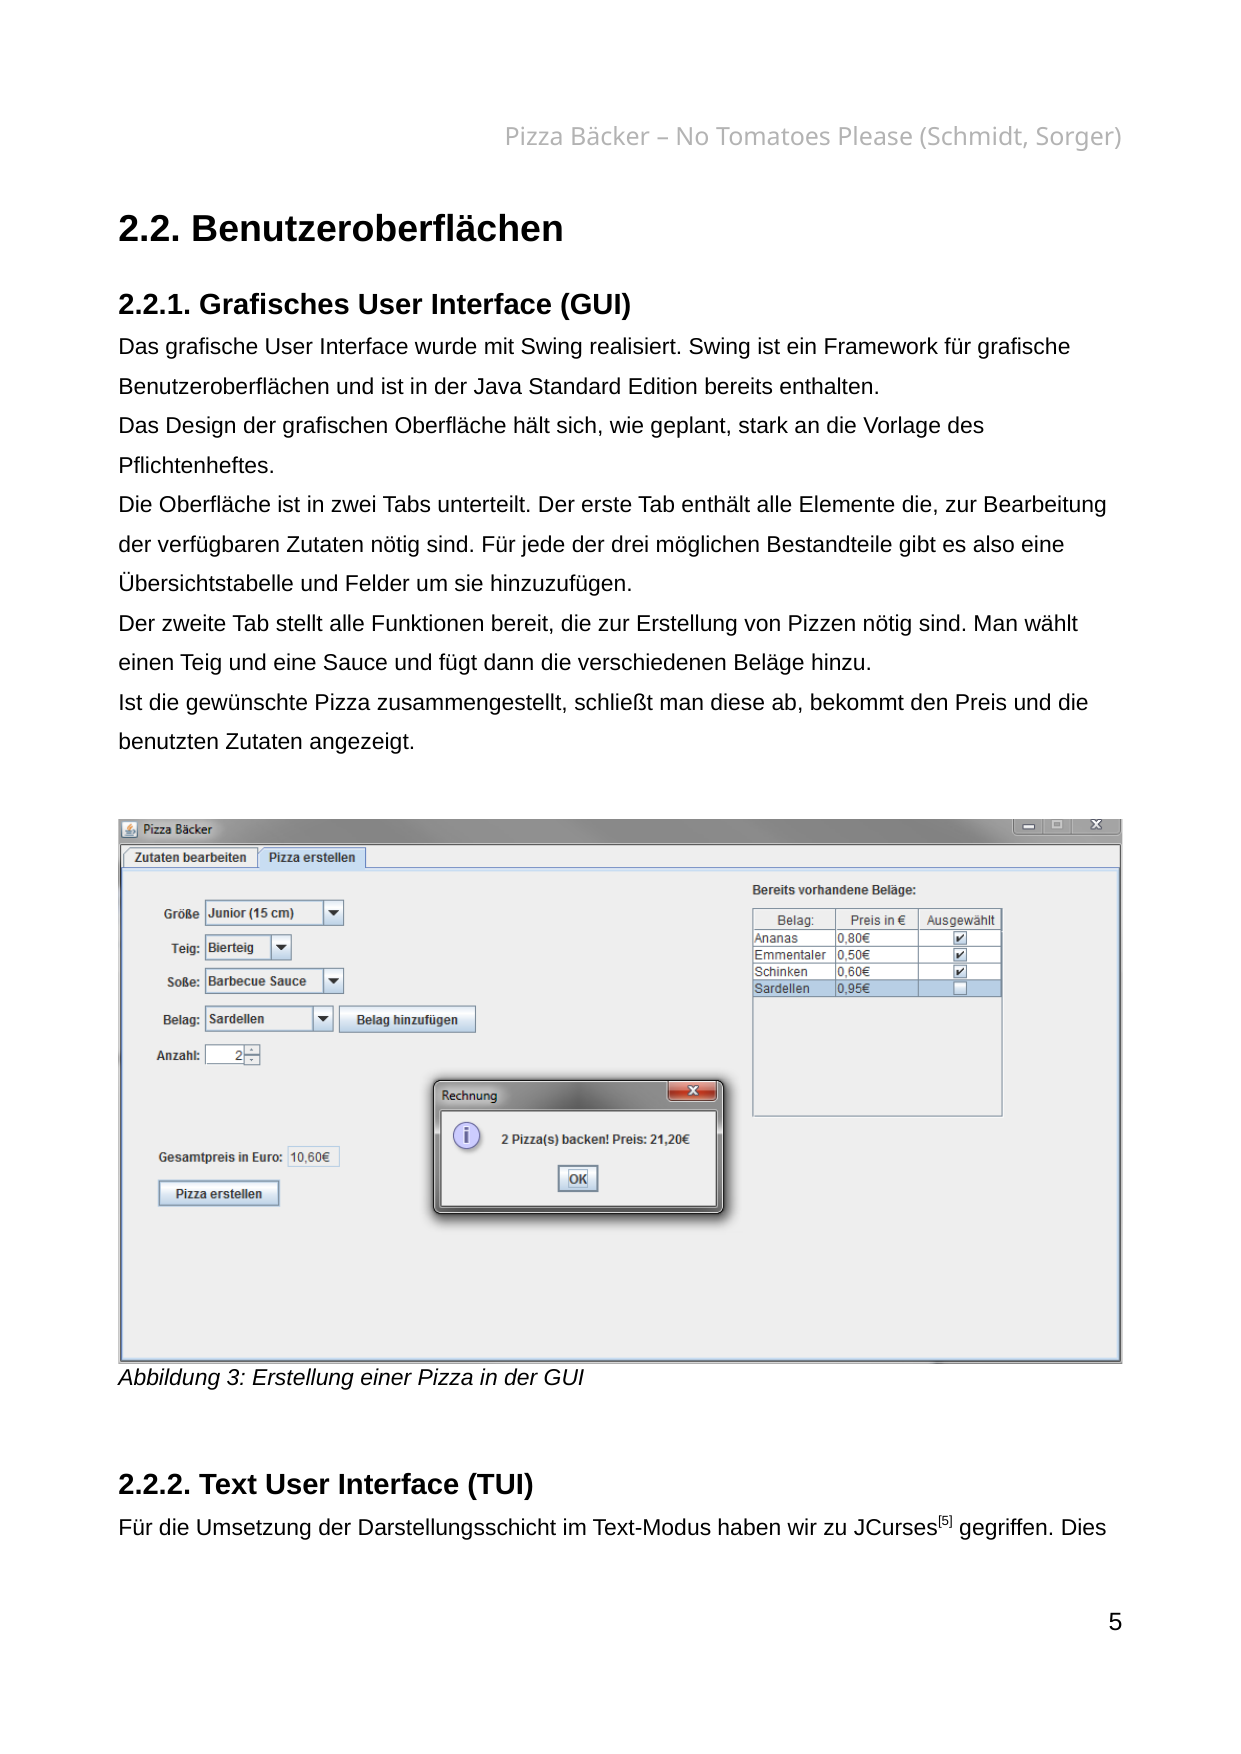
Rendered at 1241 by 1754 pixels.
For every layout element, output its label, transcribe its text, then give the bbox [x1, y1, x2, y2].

text Das grafische User Interface wurde mit Swing realisiert. Swing ist ein Framework für grafische Benutzeroberflächen und ist in der Java Standard Edition bereits enthalten. [118, 333, 1122, 399]
text Ist die gewünschte Pizza zusammengestellt, schließt man diese ab, bekommt den Preis und die benutzten Zutaten angezeigt. [118, 689, 1122, 754]
text Der zweite Tab stellt alle Funktionen bereit, die zur Erstellung von Pizzen nötig sind. Man wählt einen Teig und eine Sauce und fügt dann die verschiedenen Beläge hinzu. [118, 610, 1122, 676]
picture [118, 819, 1123, 1364]
text Für die Umsetzung der Darstellungsschicht im Text-Modus haben wir zu JCurses[5] gegriffen. Dies [118, 1513, 1122, 1540]
text Abbildung 3: Erstellung einer Pizza in der GUI [118, 1364, 1122, 1390]
subtitle 2.2. Benutzeroberflächen [118, 207, 1122, 250]
subtitle 2.2.2. Text User Interface (TUI) [118, 1467, 1122, 1501]
text Die Oberfläche ist in zwei Tabs unterteilt. Der erste Tab enthält alle Elemente die, zur Bearbeitung der verfügbaren Zutaten nötig sind. Für jede der drei möglichen Bestandteile gibt es also eine Übersichtstabelle und Felder um sie hinzuzufügen. [118, 491, 1122, 597]
subtitle 2.2.1. Grafisches User Interface (GUI) [118, 287, 1122, 321]
text Das Design der grafischen Oberfläche hält sich, wie geplant, stark an die Vorlage des Pflichtenheftes. [118, 412, 1122, 478]
